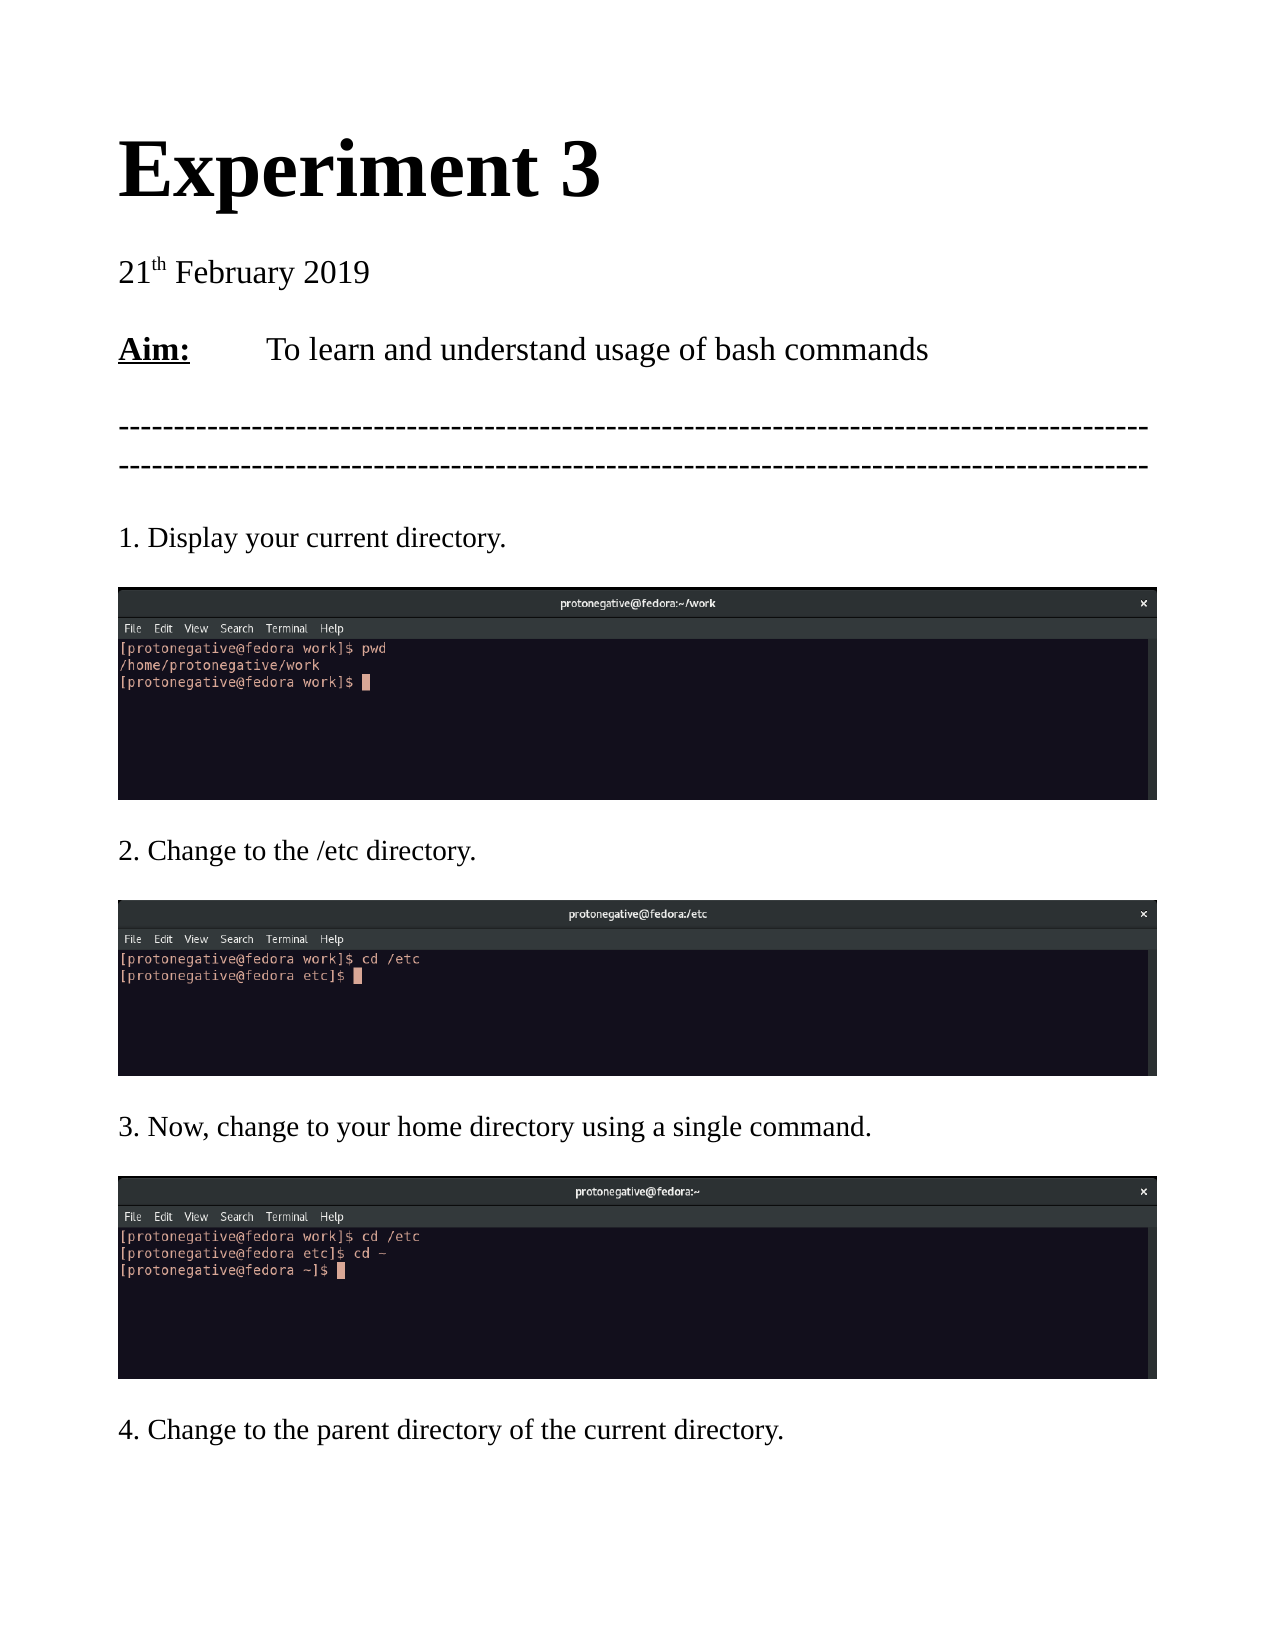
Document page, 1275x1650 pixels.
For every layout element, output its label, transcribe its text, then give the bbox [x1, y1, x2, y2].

picture [118, 587, 1157, 800]
text 21th February 2019 [118, 252, 1157, 291]
text 3. Now, change to your home directory using a single command. [118, 1109, 1157, 1143]
text --------------------------------------------------------------------------------------------- [118, 406, 1157, 444]
picture [118, 900, 1157, 1076]
text 1. Display your current directory. [118, 521, 1157, 554]
text --------------------------------------------------------------------------------------------- [118, 444, 1157, 482]
text Aim: To learn and understand usage of bash commands [118, 329, 1157, 367]
picture [118, 1176, 1157, 1379]
text 4. Change to the parent directory of the current directory. [118, 1412, 1157, 1446]
text 2. Change to the /etc directory. [118, 833, 1157, 867]
text Experiment 3 [118, 118, 1157, 214]
